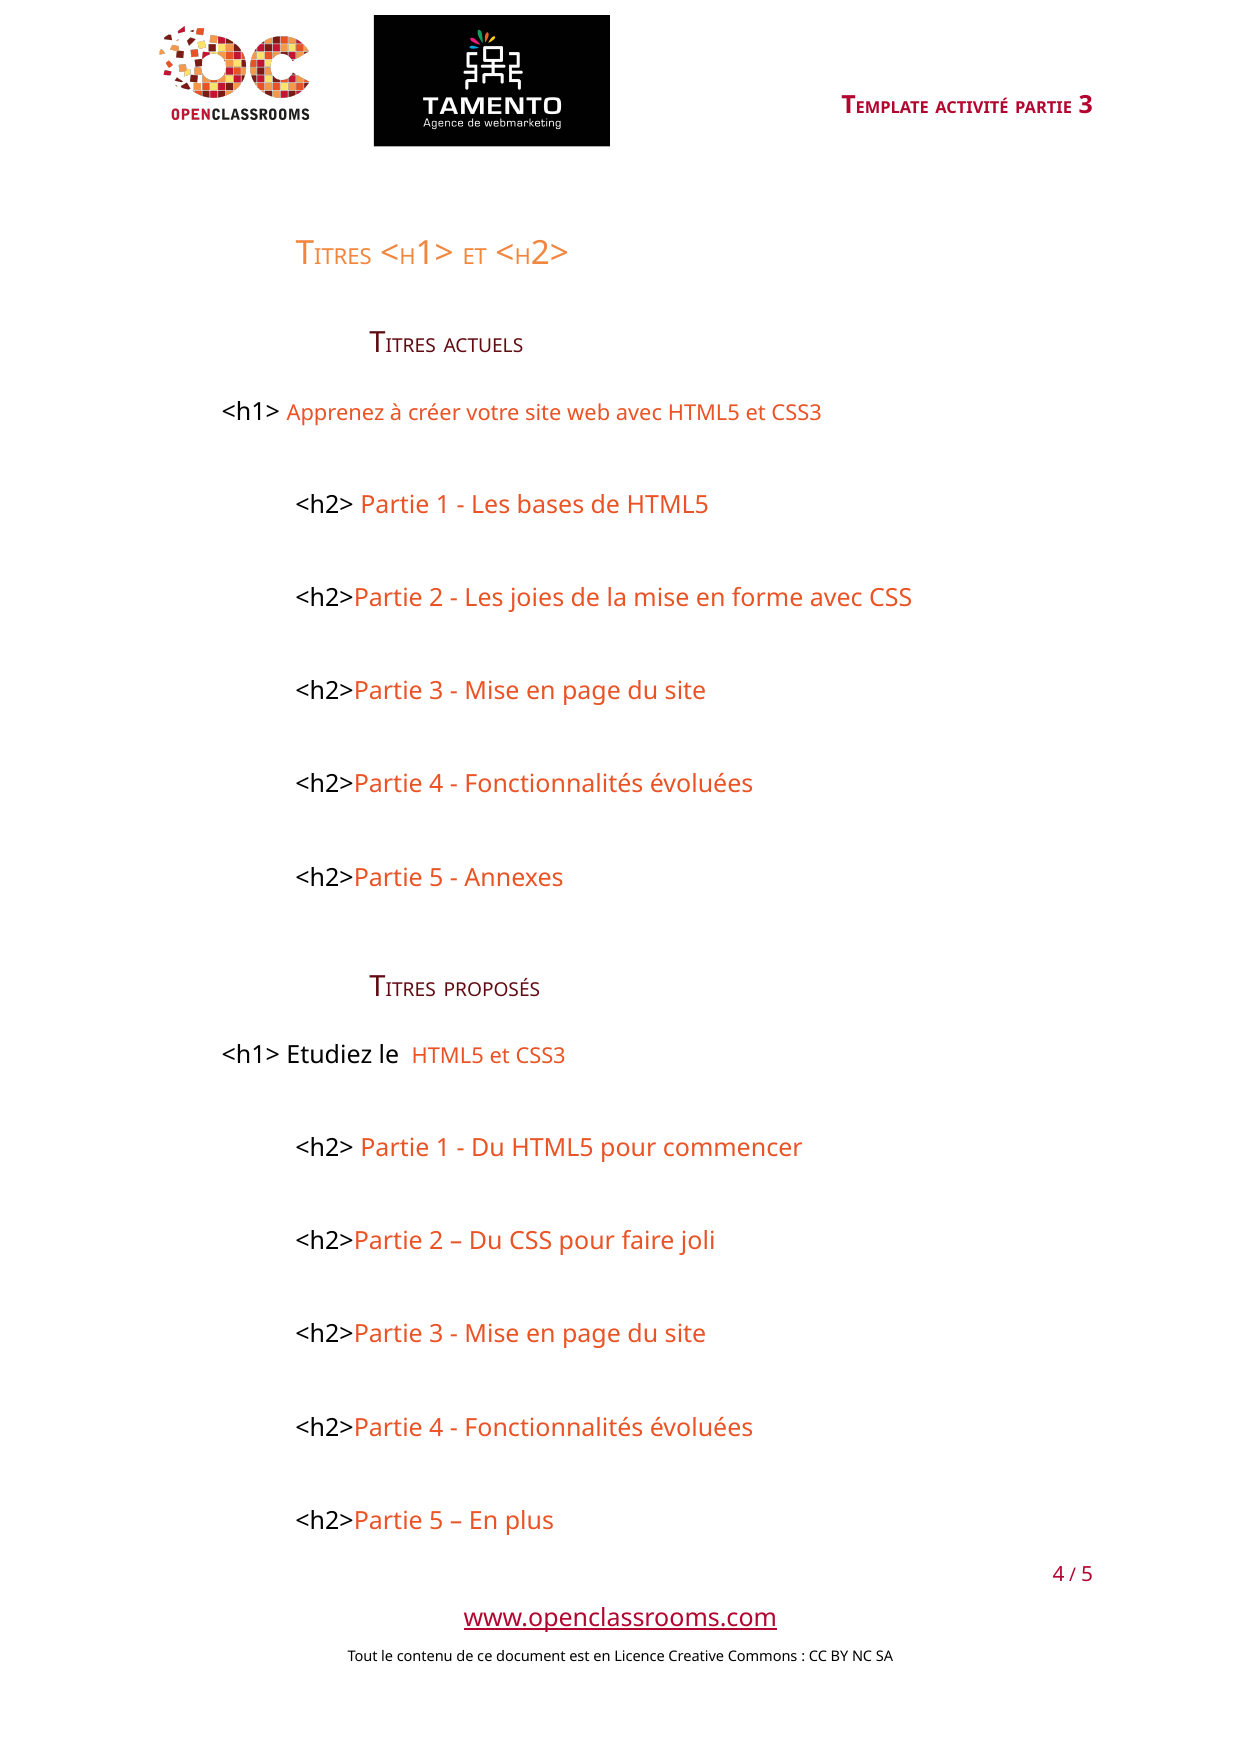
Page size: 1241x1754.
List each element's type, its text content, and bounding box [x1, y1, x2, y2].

text <h2>Partie 3 - Mise en page du site [221, 673, 1093, 707]
text <h1> Apprenez à créer votre site web avec HTML5 et CSS3 [148, 393, 1093, 428]
text <h2> Partie 1 - Les bases de HTML5 [221, 487, 1093, 521]
text <h2>Partie 2 – Du CSS pour faire joli [221, 1223, 1093, 1257]
text <h2>Partie 4 - Fonctionnalités évoluées [221, 1409, 1093, 1443]
text <h2>Partie 5 – En plus [221, 1502, 1093, 1536]
subtitle Titres <h1> et <h2> [221, 228, 1093, 274]
text <h2>Partie 5 - Annexes [221, 859, 1093, 893]
text <h2>Partie 3 - Mise en page du site [221, 1316, 1093, 1350]
picture [373, 15, 610, 147]
text <h2>Partie 4 - Fonctionnalités évoluées [221, 766, 1093, 800]
subtitle Titres actuels [295, 322, 1093, 361]
text <h2>Partie 2 - Les joies de la mise en forme avec CSS [221, 580, 1093, 614]
text <h1> Etudiez le HTML5 et CSS3 [148, 1037, 1093, 1071]
picture [153, 16, 315, 130]
subtitle Titres proposés [295, 965, 1093, 1004]
text <h2> Partie 1 - Du HTML5 pour commencer [221, 1130, 1093, 1164]
